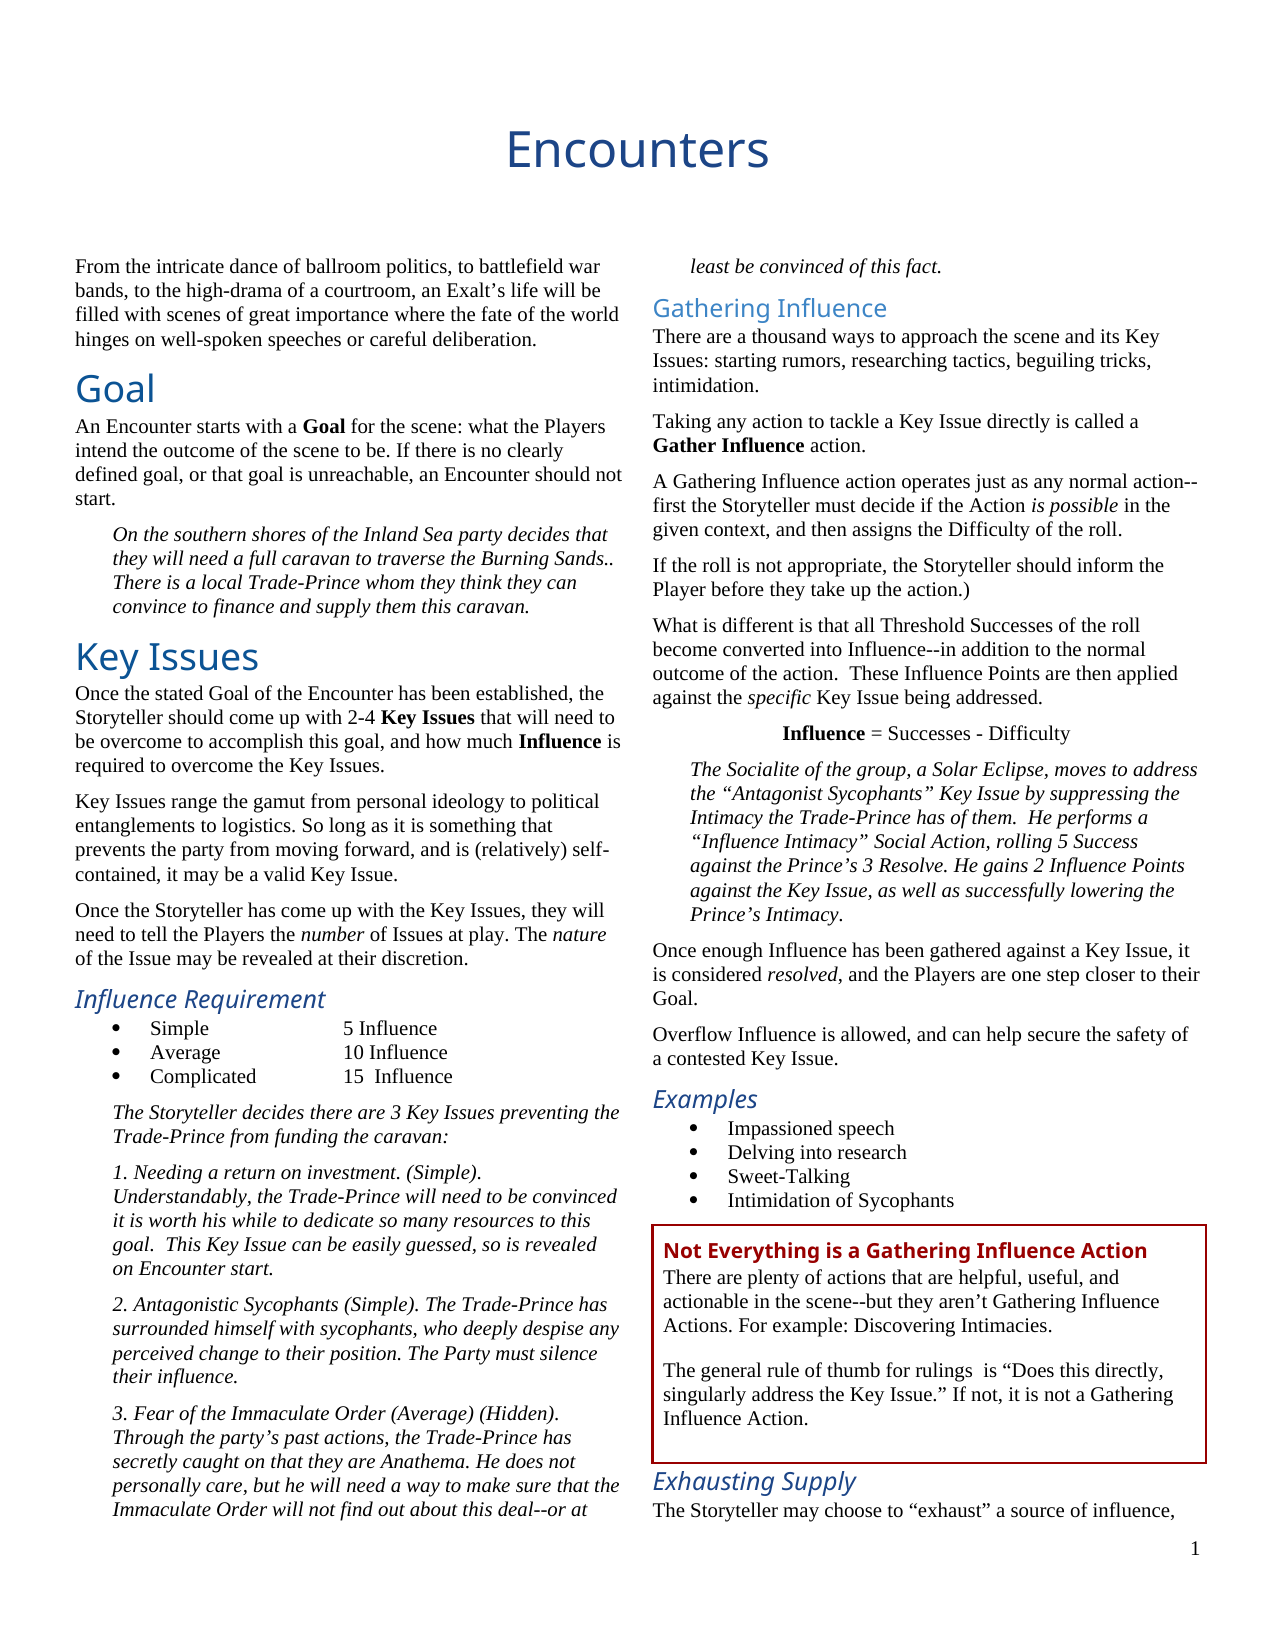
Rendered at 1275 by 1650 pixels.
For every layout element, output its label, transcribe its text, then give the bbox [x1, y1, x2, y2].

list Intimidation of Sycophants [690, 1188, 1200, 1212]
text Key Issues range the gamut from personal ideology to political entanglements to logistics. So long as it is something that prevents the party from moving forward, and is (relatively) self-contained, it may be a valid Key Issue. [75, 789, 622, 886]
list Complicated 15 Influence [112, 1064, 622, 1088]
list Delving into research [690, 1140, 1200, 1164]
list Simple 5 Influence [112, 1016, 622, 1040]
text Once the Storyteller has come up with the Key Issues, they will need to tell the Players the number of Issues at play. The nature of the Issue may be revealed at their discretion. [75, 897, 622, 970]
subtitle Goal [75, 362, 622, 413]
list Impassioned speech [690, 1116, 1200, 1140]
text Once enough Influence has been gathered against a Key Issue, it is considered resolved, and the Players are one step closer to their Goal. [652, 938, 1200, 1010]
text The Storyteller may choose to “exhaust” a source of influence, [652, 1498, 1200, 1522]
subtitle Key Issues [75, 630, 622, 681]
text Taking any action to tackle a Key Issue directly is called a Gather Influence action. [652, 408, 1200, 457]
text If the roll is not appropriate, the Storyteller should inform the Player before they take up the action.) [652, 553, 1200, 601]
text From the intricate dance of ballroom politics, to battlefield war bands, to the high-drama of a courtroom, an Exalt’s life will be filled with scenes of great importance where the fate of the world hinges on well-spoken speeches or careful deliberation. [75, 254, 622, 351]
text Influence = Successes - Difficulty [652, 721, 1200, 745]
subtitle Examples [652, 1082, 1200, 1116]
text Once the stated Goal of the Encounter has been established, the Storyteller should come up with 2-4 Key Issues that will need to be overcome to accomplish this goal, and how much Influence is required to overcome the Key Issues. [75, 681, 622, 777]
list Average 10 Influence [112, 1040, 622, 1064]
text 3. Fear of the Immaculate Order (Average) (Hidden). Through the party’s past actions, the Trade-Prince has secretly caught on that they are Anathema. He does not personally care, but he will need a way to make sure that the Immaculate Order will not find out about this deal--or at [112, 1401, 622, 1521]
text 1. Needing a return on investment. (Simple). Understandably, the Trade-Prince will need to be convinced it is worth his while to dedicate so many resources to this goal. This Key Issue can be easily guessed, so is revealed on Encounter start. [112, 1160, 622, 1280]
text The Storyteller decides there are 3 Key Issues preventing the Trade-Prince from funding the caravan: [112, 1100, 622, 1148]
subtitle Exhausting Supply [652, 1464, 1200, 1498]
text An Encounter starts with a Goal for the scene: what the Players intend the outcome of the scene to be. If there is no clearly defined goal, or that goal is unreachable, an Encounter should not start. [75, 413, 622, 510]
text On the southern shores of the Inland Sea party decides that they will need a full caravan to traverse the Burning Sands.. There is a local Trade-Prince whom they think they can convince to finance and supply them this caravan. [112, 522, 622, 618]
text There are a thousand ways to approach the scene and its Key Issues: starting rumors, researching tactics, beguiling tricks, intimidation. [652, 324, 1200, 397]
list Sweet-Talking [690, 1164, 1200, 1188]
subtitle Gathering Influence [652, 290, 1200, 324]
table_header Not Everything is a Gathering Influence Action There are plenty of actions that are helpful, useful, and actionable in the scene--but they aren’t Gathering Influence Actions. For example: Discovering Intimacies. The general rule of thumb for rulings is “Does this directly, singularly address the Key Issue.” If not, it is not a Gathering Influence Action. [654, 1226, 1205, 1462]
text least be convinced of this fact. [690, 254, 1200, 278]
text The Socialite of the group, a Solar Eclipse, moves to address the “Antagonist Sycophants” Key Issue by suppressing the Intimacy the Trade-Prince has of them. He performs a “Influence Intimacy” Social Action, rolling 5 Success against the Prince’s 3 Resolve. He gains 2 Influence Points against the Key Issue, as well as successfully lowering the Prince’s Intimacy. [690, 757, 1200, 926]
text 2. Antagonistic Sycophants (Simple). The Trade-Prince has surrounded himself with sycophants, who deeply despise any perceived change to their position. The Party must silence their influence. [112, 1292, 622, 1388]
text Overflow Influence is allowed, and can help secure the safety of a contested Key Issue. [652, 1022, 1200, 1070]
text What is different is that all Threshold Successes of the roll become converted into Influence--in addition to the normal outcome of the action. These Influence Points are then applied against the specific Key Issue being addressed. [652, 613, 1200, 709]
subtitle Influence Requirement [75, 982, 622, 1016]
subtitle Encounters [75, 114, 1200, 182]
text A Gathering Influence action operates just as any normal action--first the Storyteller must decide if the Action is possible in the given context, and then assigns the Difficulty of the roll. [652, 469, 1200, 541]
